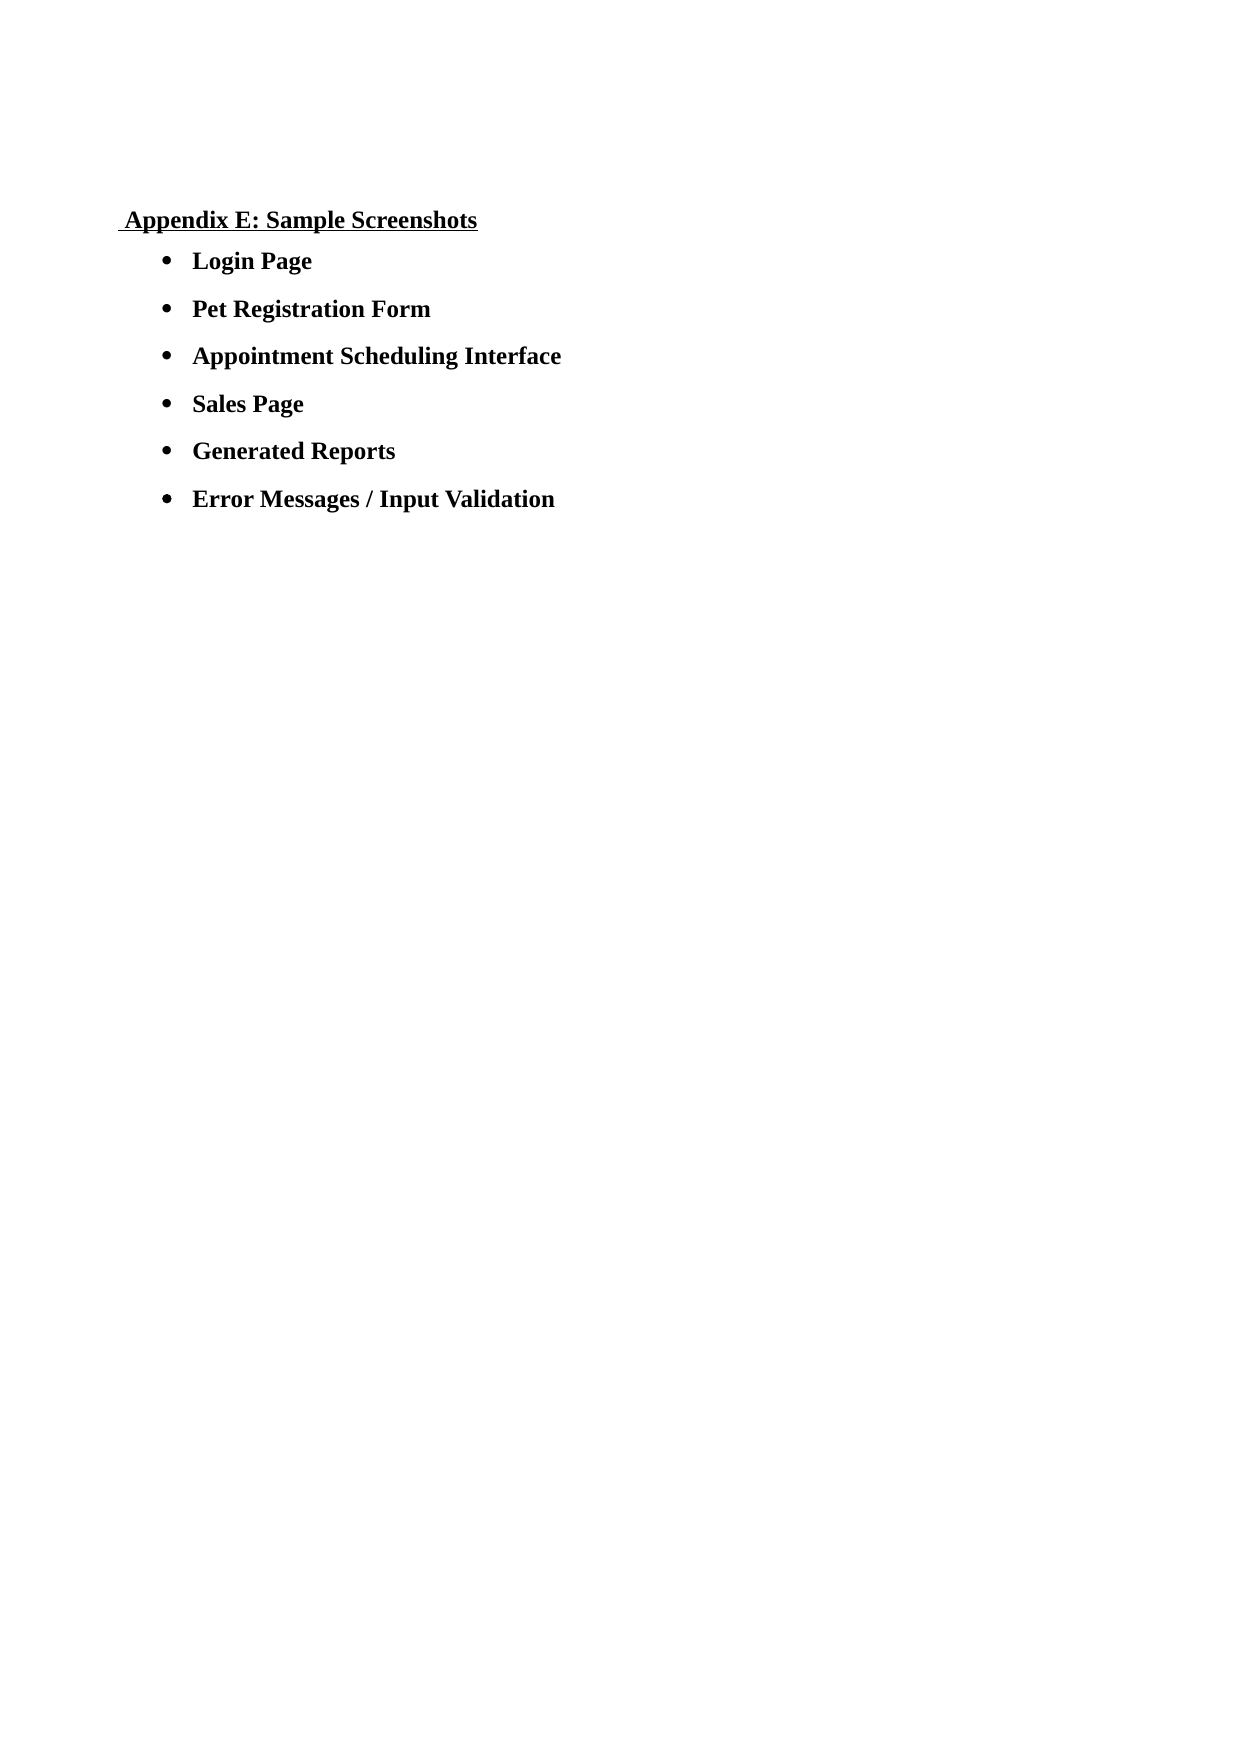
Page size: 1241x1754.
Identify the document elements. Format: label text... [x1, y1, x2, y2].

list Login Page [162, 246, 1122, 275]
list Error Messages / Input Validation [162, 484, 1122, 513]
list Pet Registration Form [162, 294, 1122, 322]
list Sales Page [162, 389, 1122, 418]
list Appointment Scheduling Interface [162, 341, 1122, 370]
subtitle Appendix E: Sample Screenshots [118, 205, 1122, 233]
list Generated Reports [162, 436, 1122, 465]
